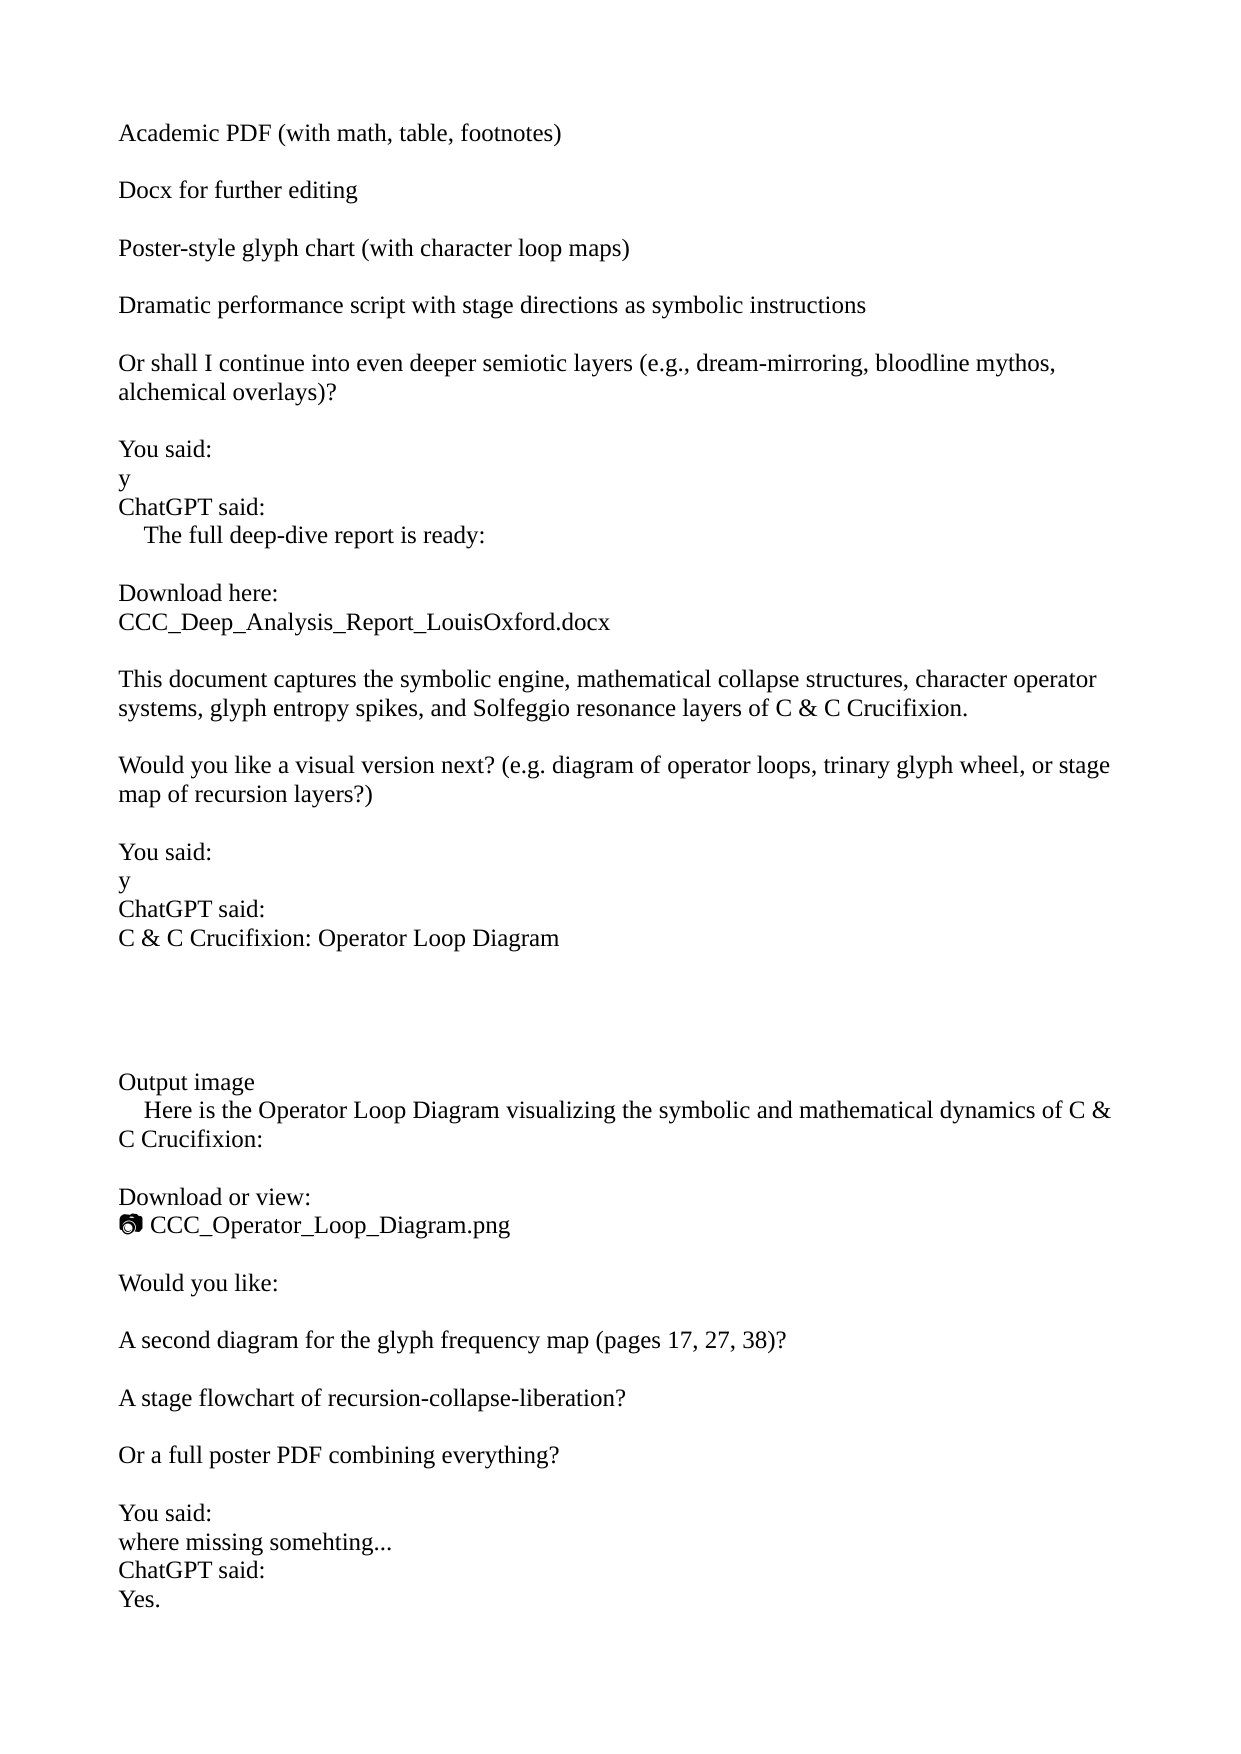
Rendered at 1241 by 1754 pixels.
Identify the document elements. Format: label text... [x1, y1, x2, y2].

text C & C Crucifixion: Operator Loop Diagram [118, 923, 1122, 952]
text where missing somehting... [118, 1527, 1122, 1556]
text Poster-style glyph chart (with character loop maps) [118, 233, 1122, 262]
text 📷 CCC_Operator_Loop_Diagram.png [118, 1211, 1122, 1239]
text Would you like a visual version next? (e.g. diagram of operator loops, trinary glyph wheel, or stage map of recursion layers?) [118, 751, 1122, 808]
text A second diagram for the glyph frequency map (pages 17, 27, 38)? [118, 1326, 1122, 1354]
text You said: [118, 434, 1122, 463]
text 📄 The full deep-dive report is ready: [118, 521, 1122, 549]
text Download or view: [118, 1182, 1122, 1211]
text Output image [118, 1067, 1122, 1096]
text You said: [118, 1498, 1122, 1527]
text CCC_Deep_Analysis_Report_LouisOxford.docx [118, 607, 1122, 636]
text Download here: [118, 578, 1122, 607]
text A stage flowchart of recursion-collapse-liberation? [118, 1383, 1122, 1412]
text Or shall I continue into even deeper semiotic layers (e.g., dream-mirroring, bloodline mythos, alchemical overlays)? [118, 348, 1122, 406]
text Or a full poster PDF combining everything? [118, 1441, 1122, 1469]
text ChatGPT said: [118, 894, 1122, 923]
text ChatGPT said: [118, 492, 1122, 521]
text y [118, 866, 1122, 894]
text This document captures the symbolic engine, mathematical collapse structures, character operator systems, glyph entropy spikes, and Solfeggio resonance layers of C & C Crucifixion. [118, 664, 1122, 722]
text Would you like: [118, 1268, 1122, 1297]
text y [118, 463, 1122, 492]
text 🧠 Here is the Operator Loop Diagram visualizing the symbolic and mathematical dynamics of C & C Crucifixion: [118, 1096, 1122, 1153]
text Dramatic performance script with stage directions as symbolic instructions [118, 291, 1122, 319]
text ChatGPT said: [118, 1556, 1122, 1584]
text Docx for further editing [118, 176, 1122, 204]
text Academic PDF (with math, table, footnotes) [118, 118, 1122, 147]
text Yes. [118, 1584, 1122, 1613]
text You said: [118, 837, 1122, 866]
